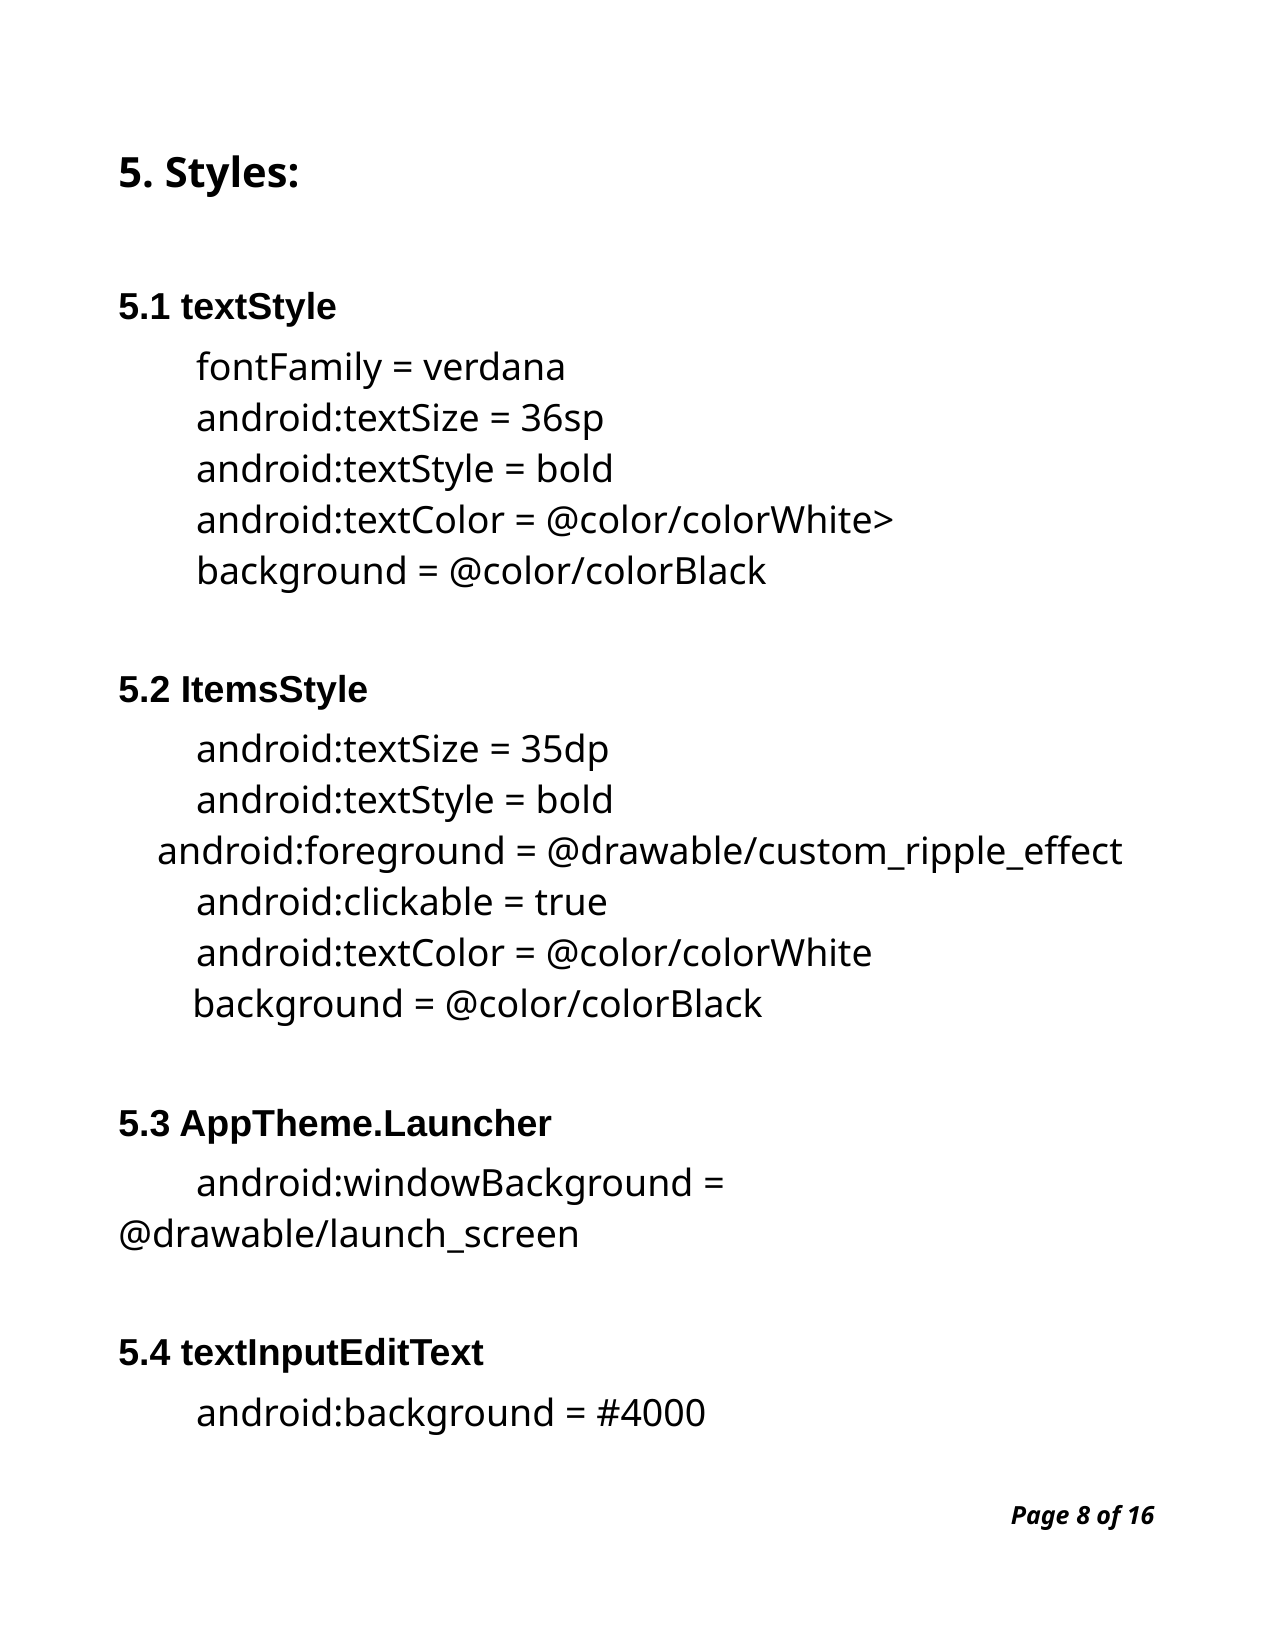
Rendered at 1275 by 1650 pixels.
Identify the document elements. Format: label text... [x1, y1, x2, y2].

text android:textStyle = bold [118, 774, 1157, 825]
text android:textSize = 35dp [118, 723, 1157, 774]
text android:background = #4000 [118, 1386, 1157, 1437]
subtitle 5.2 ItemsStyle [118, 667, 1157, 710]
subtitle 5. Styles: [118, 143, 1157, 200]
text fontFamily = verdana [118, 340, 1157, 391]
text android:textStyle = bold [118, 442, 1157, 493]
text android:textColor = @color/colorWhite background = @color/colorBlack [118, 927, 1157, 1029]
subtitle 5.1 textStyle [118, 284, 1157, 327]
text android:textColor = @color/colorWhite> [118, 493, 1157, 544]
text background = @color/colorBlack [118, 544, 1157, 595]
text android:textSize = 36sp [118, 391, 1157, 442]
text android:foreground = @drawable/custom_ripple_effect [118, 825, 1157, 876]
subtitle 5.4 textInputEditText [118, 1330, 1157, 1373]
text android:windowBackground = @drawable/launch_screen [118, 1156, 1157, 1258]
subtitle 5.3 AppTheme.Launcher [118, 1101, 1157, 1144]
text android:clickable = true [118, 876, 1157, 927]
